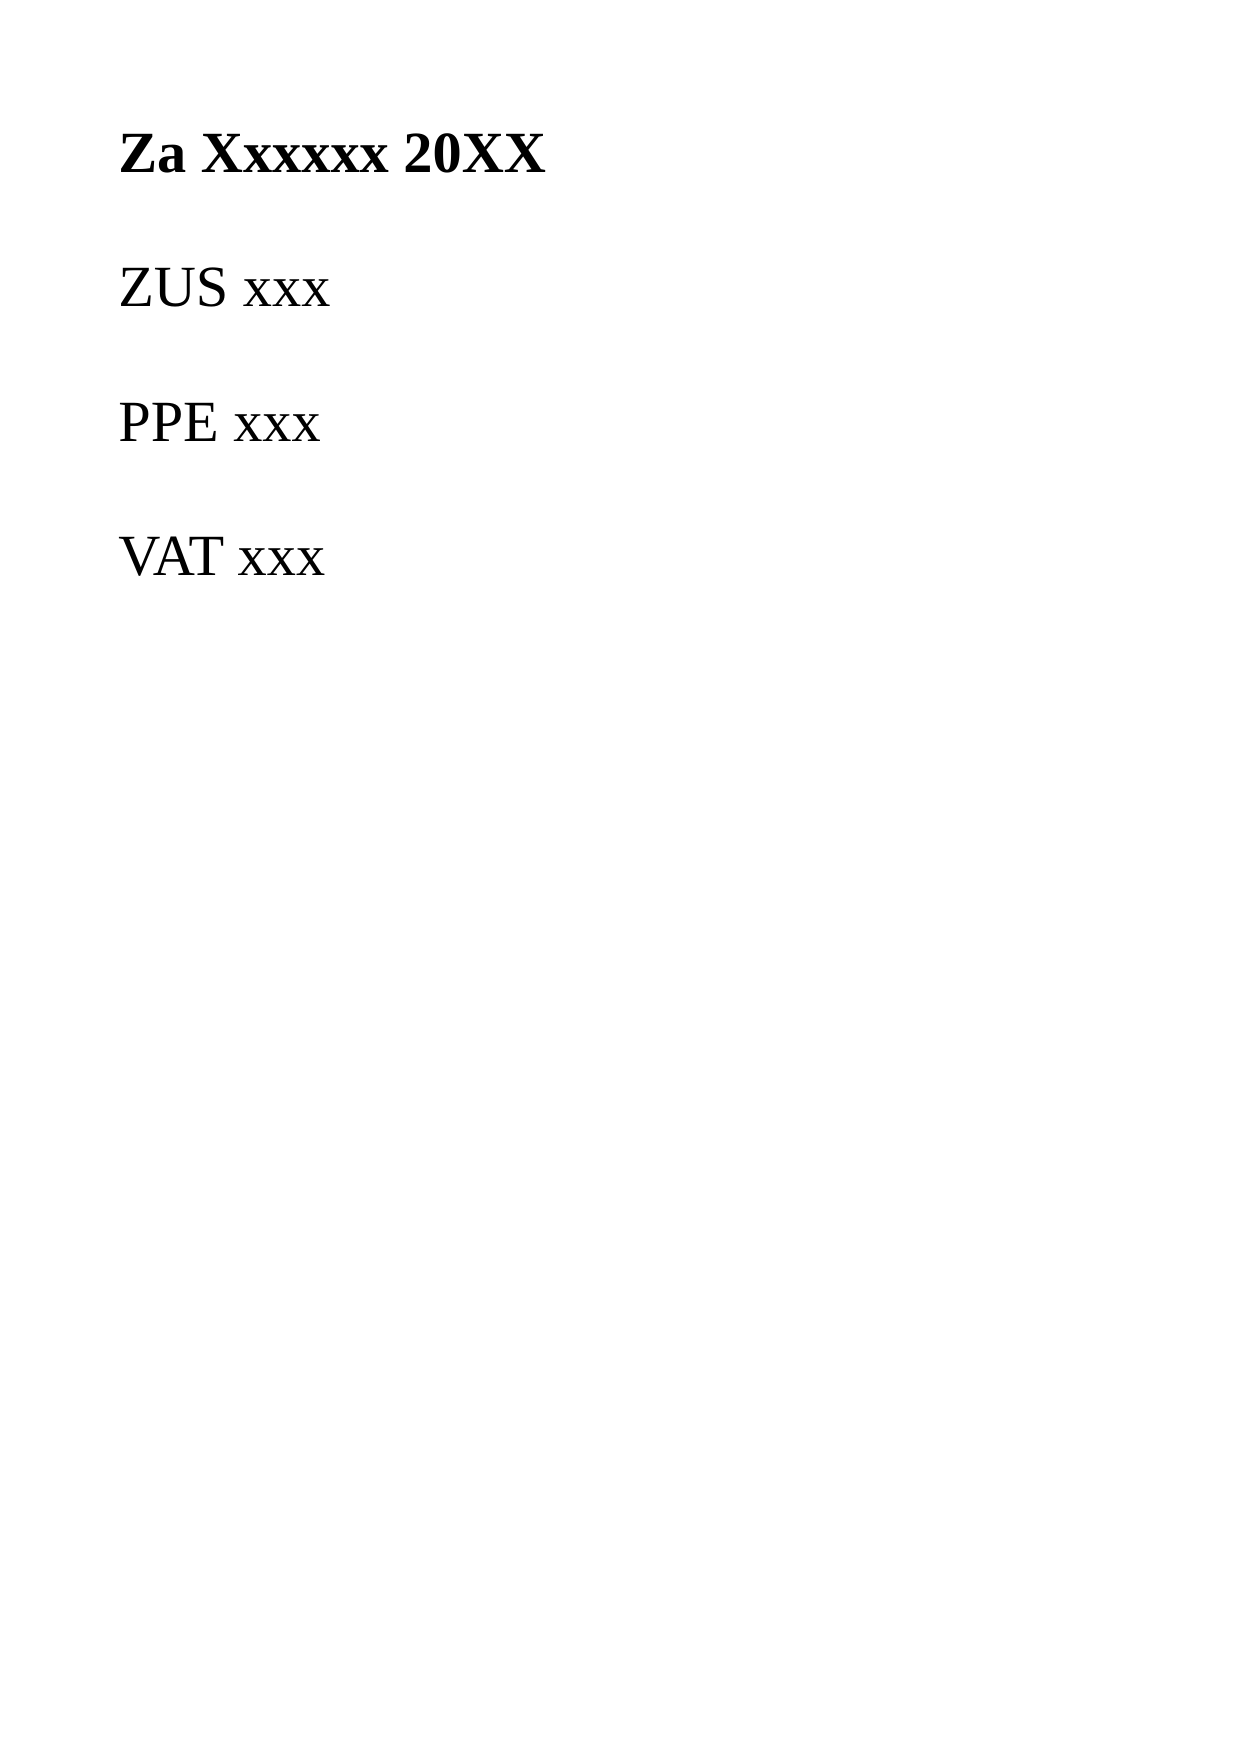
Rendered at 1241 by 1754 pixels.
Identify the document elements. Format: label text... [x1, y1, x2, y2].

text ZUS xxx PPE xxx VAT xxx [118, 252, 1122, 588]
text Za Xxxxxx 20XX [118, 118, 1122, 185]
